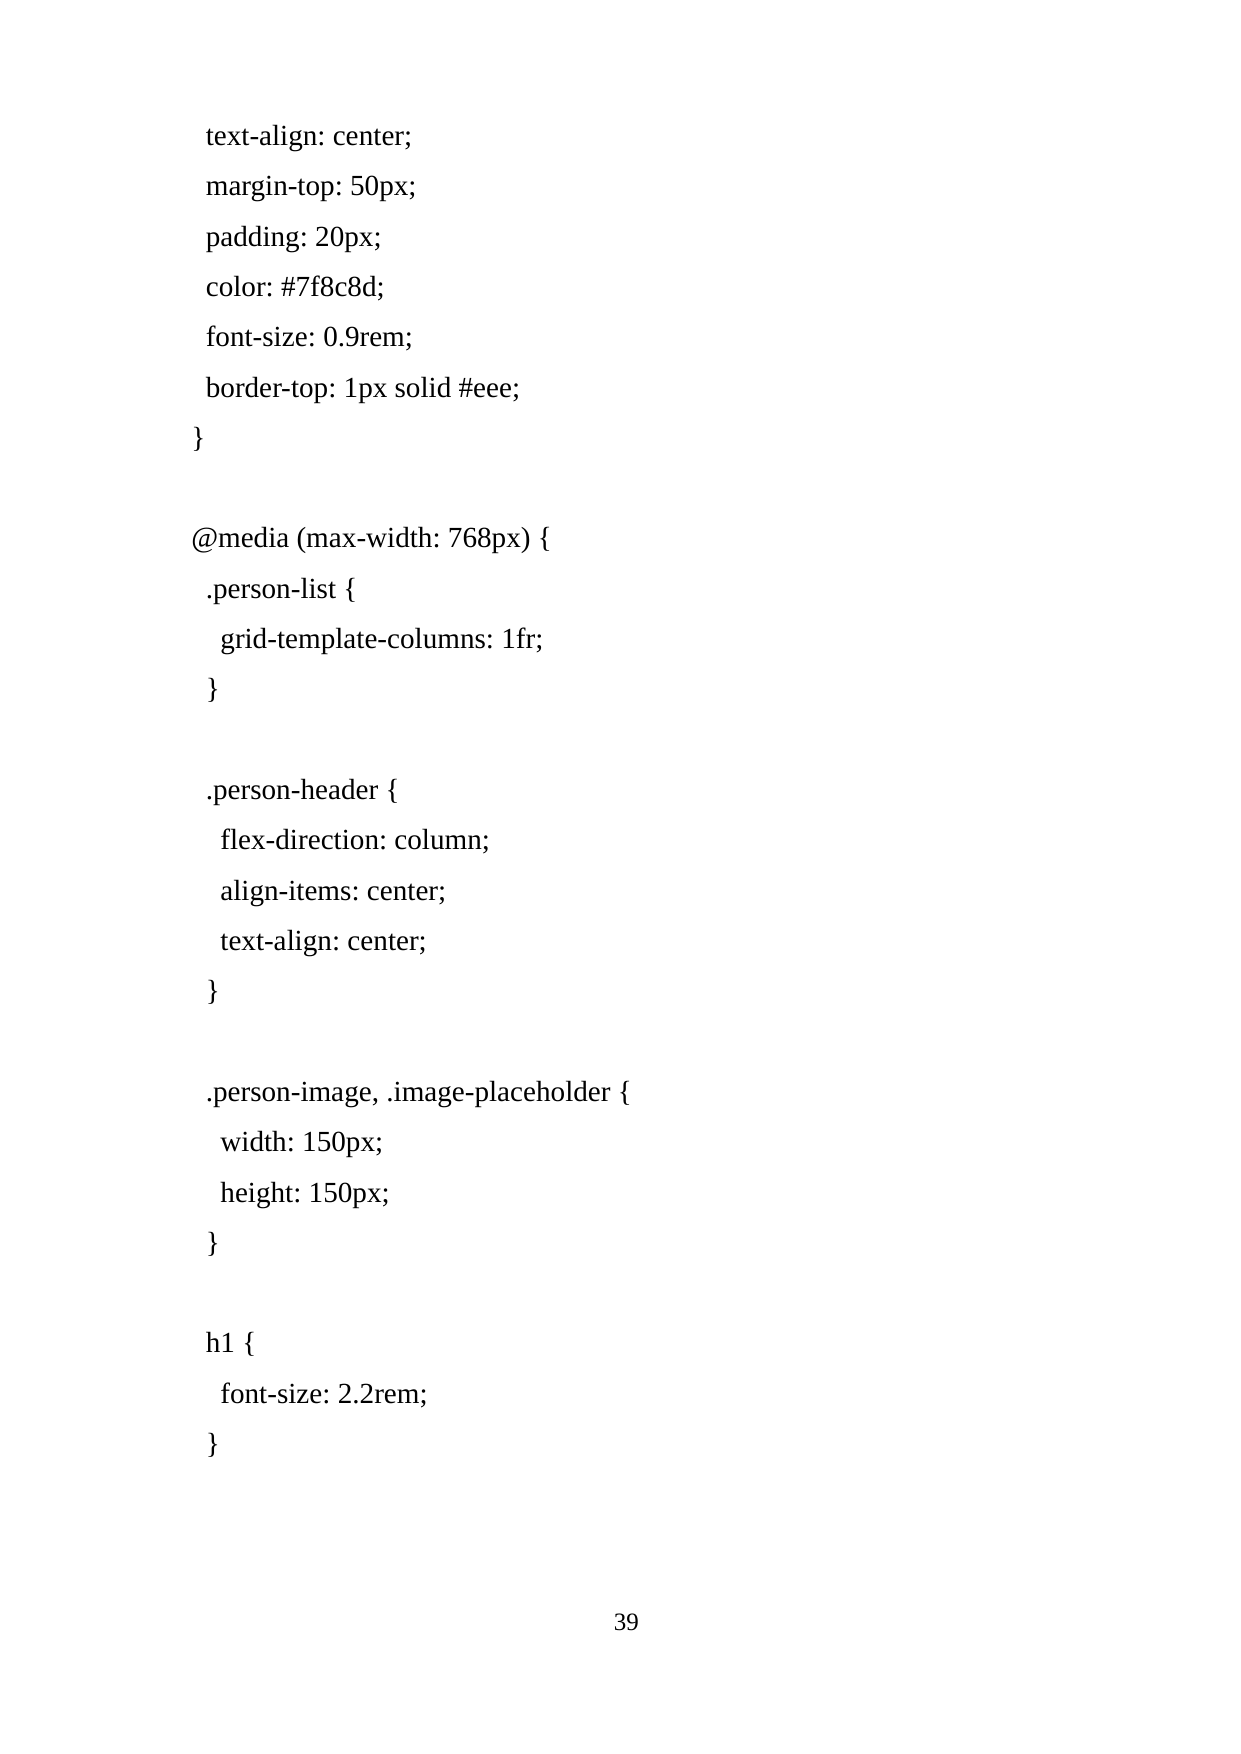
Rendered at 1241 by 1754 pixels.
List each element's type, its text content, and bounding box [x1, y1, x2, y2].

text width: 150px; [118, 1124, 1122, 1158]
text } [118, 1225, 1122, 1258]
text margin-top: 50px; [118, 168, 1122, 202]
text text-align: center; [118, 923, 1122, 957]
text .person-image, .image-placeholder { [118, 1074, 1122, 1108]
text h1 { [118, 1326, 1122, 1359]
text } [118, 672, 1122, 705]
text align-items: center; [118, 873, 1122, 906]
text font-size: 0.9rem; [118, 319, 1122, 353]
text color: #7f8c8d; [118, 269, 1122, 303]
text } [118, 973, 1122, 1007]
text } [118, 420, 1122, 453]
text text-align: center; [118, 118, 1122, 152]
text padding: 20px; [118, 219, 1122, 252]
text @media (max-width: 768px) { [118, 521, 1122, 554]
text flex-direction: column; [118, 822, 1122, 856]
text .person-list { [118, 571, 1122, 604]
text grid-template-columns: 1fr; [118, 621, 1122, 655]
text .person-header { [118, 772, 1122, 806]
text border-top: 1px solid #eee; [118, 370, 1122, 403]
text } [118, 1426, 1122, 1460]
text font-size: 2.2rem; [118, 1376, 1122, 1409]
text height: 150px; [118, 1175, 1122, 1208]
